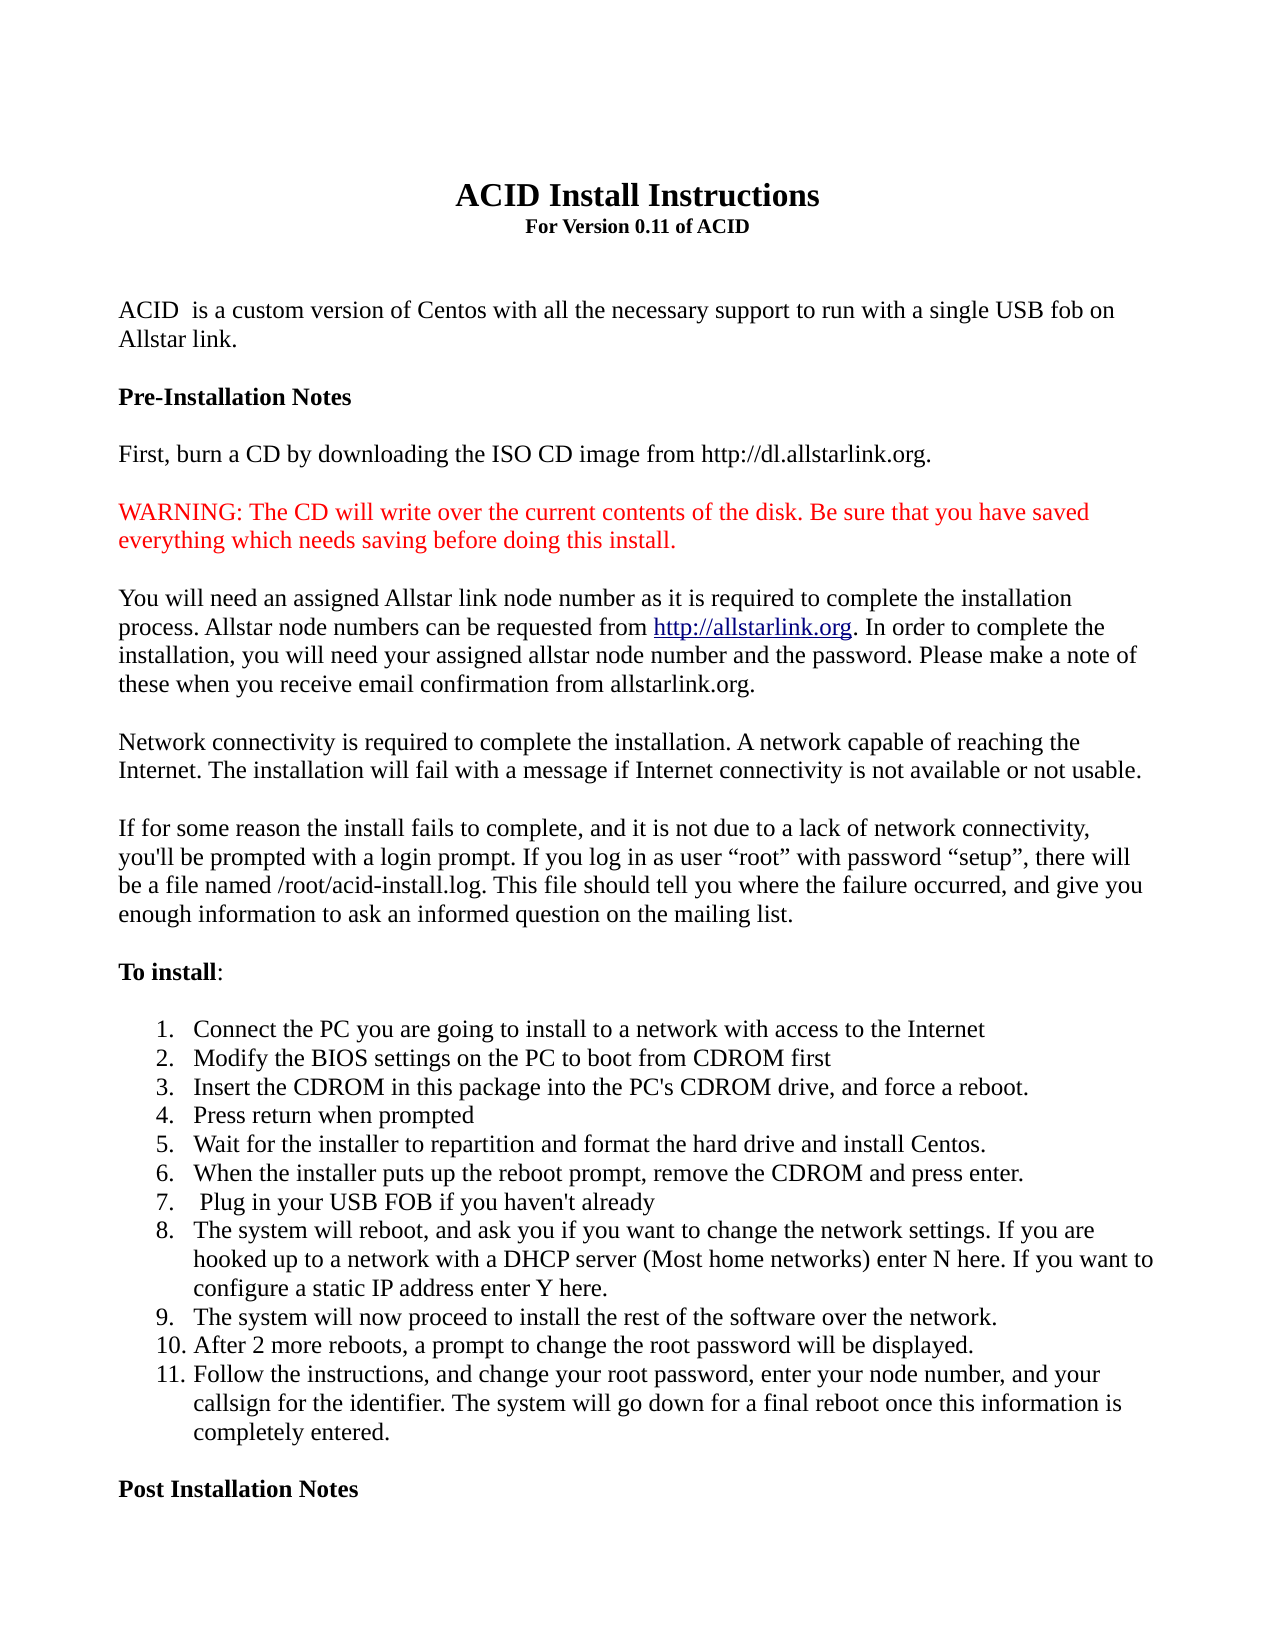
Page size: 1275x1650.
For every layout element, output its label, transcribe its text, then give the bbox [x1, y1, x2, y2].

list Insert the CDROM in this package into the PC's CDROM drive, and force a reboot. [156, 1072, 1157, 1101]
list The system will reboot, and ask you if you want to change the network settings. If you are hooked up to a network with a DHCP server (Most home networks) enter N here. If you want to configure a static IP address enter Y here. [156, 1216, 1157, 1302]
list The system will now proceed to install the rest of the software over the network. [156, 1302, 1157, 1331]
text To install: [118, 957, 1157, 986]
list When the installer puts up the reboot prompt, remove the CDROM and press enter. [156, 1158, 1157, 1187]
text WARNING: The CD will write over the current contents of the disk. Be sure that you have saved everything which needs saving before doing this install. [118, 497, 1157, 554]
text be a file named /root/acid-install.log. This file should tell you where the failure occurred, and give you enough information to ask an informed question on the mailing list. [118, 871, 1157, 928]
text Pre-Installation Notes [118, 382, 1157, 411]
text Post Installation Notes [118, 1474, 1157, 1503]
list Press return when prompted [156, 1101, 1157, 1129]
text First, burn a CD by downloading the ISO CD image from http://dl.allstarlink.org. [118, 439, 1157, 468]
text ACID is a custom version of Centos with all the necessary support to run with a single USB fob on Allstar link. [118, 296, 1157, 353]
list Plug in your USB FOB if you haven't already [156, 1187, 1157, 1216]
text you'll be prompted with a login prompt. If you log in as user “root” with password “setup”, there will [118, 842, 1157, 871]
text If for some reason the install fails to complete, and it is not due to a lack of network connectivity, [118, 813, 1157, 842]
list Follow the instructions, and change your root password, enter your node number, and your callsign for the identifier. The system will go down for a final reboot once this information is completely entered. [156, 1359, 1157, 1446]
list After 2 more reboots, a prompt to change the root password will be displayed. [156, 1331, 1157, 1359]
text Network connectivity is required to complete the installation. A network capable of reaching the Internet. The installation will fail with a message if Internet connectivity is not available or not usable. [118, 727, 1157, 784]
text You will need an assigned Allstar link node number as it is required to complete the installation process. Allstar node numbers can be requested from http://allstarlink.org. In order to complete the installation, you will need your assigned allstar node number and the password. Please make a note of these when you receive email confirmation from allstarlink.org. [118, 583, 1157, 698]
list Connect the PC you are going to install to a network with access to the Internet [156, 1014, 1157, 1043]
text For Version 0.11 of ACID [118, 214, 1157, 238]
list Modify the BIOS settings on the PC to boot from CDROM first [156, 1043, 1157, 1072]
list Wait for the installer to repartition and format the hard drive and install Centos. [156, 1129, 1157, 1158]
text ACID Install Instructions [118, 176, 1157, 214]
